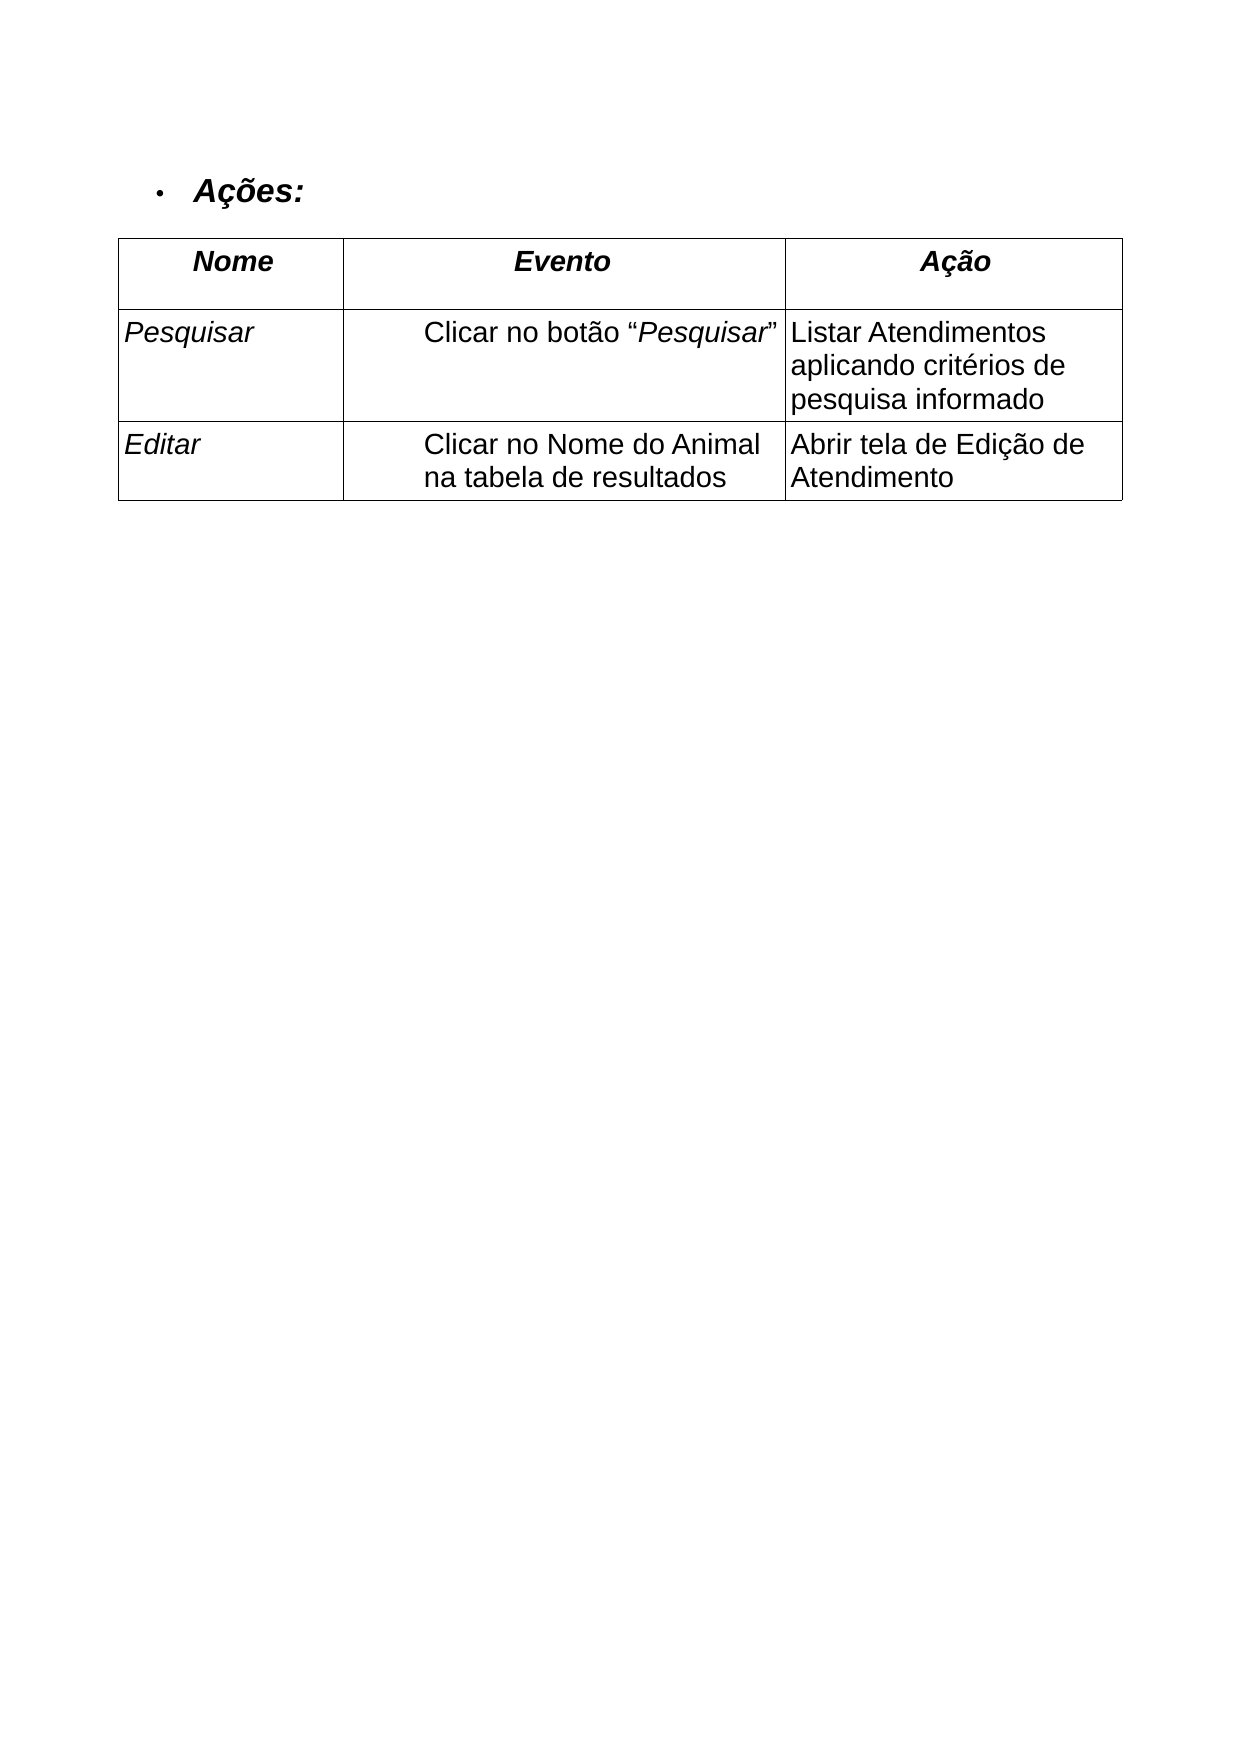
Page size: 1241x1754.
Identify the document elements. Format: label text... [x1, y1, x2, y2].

table_cell Abrir tela de Edição de Atendimento [786, 422, 1122, 500]
table_cell Clicar no Nome do Animal na tabela de resultados [344, 422, 785, 500]
table_header Nome [119, 239, 343, 309]
table_cell Pesquisar [119, 310, 343, 421]
table_cell Editar [119, 422, 343, 500]
table_cell Clicar no botão “Pesquisar” [344, 310, 785, 421]
table_header Evento [344, 239, 785, 309]
table_cell Listar Atendimentos aplicando critérios de pesquisa informado [786, 310, 1122, 421]
table_header Ação [786, 239, 1122, 309]
list Ações: [156, 171, 1122, 209]
